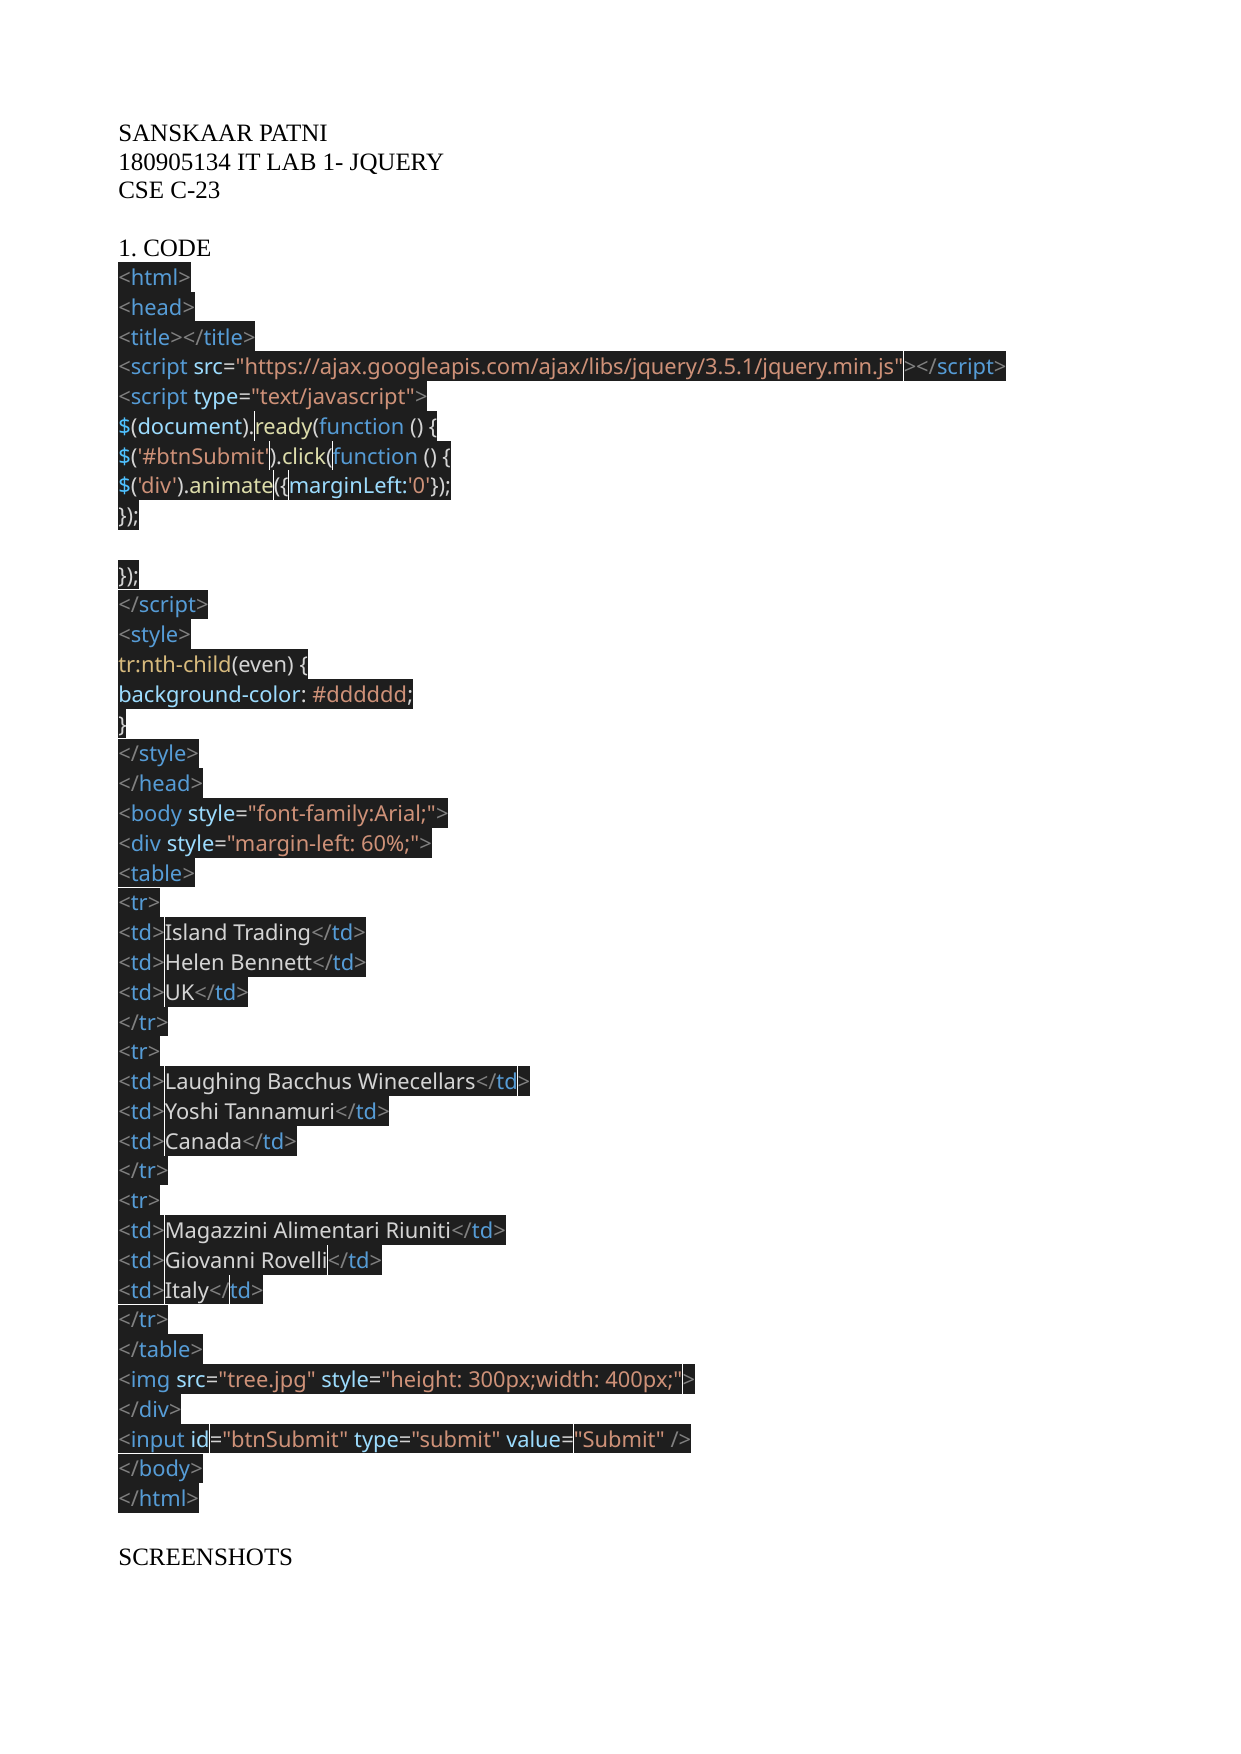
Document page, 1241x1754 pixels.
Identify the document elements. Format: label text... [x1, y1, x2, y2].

text </tr> [118, 1304, 1122, 1334]
text <title></title> [118, 321, 1122, 351]
text <html> [118, 262, 1122, 292]
text <td>Helen Bennett</td> [118, 947, 1122, 977]
text </tr> [118, 1156, 1122, 1185]
text SANSKAAR PATNI [118, 118, 1122, 147]
text $('div').animate({marginLeft:'0'}); [118, 470, 1122, 500]
text }); [118, 500, 1122, 530]
text </style> [118, 738, 1122, 768]
text <input id="btnSubmit" type="submit" value="Submit" /> [118, 1424, 1122, 1453]
text tr:nth-child(even) { [118, 649, 1122, 679]
text </script> [118, 589, 1122, 619]
text } [118, 709, 1122, 738]
text 1. CODE [118, 233, 1122, 262]
text <td>Giovanni Rovelli</td> [118, 1245, 1122, 1275]
text }); [118, 560, 1122, 589]
text $('#btnSubmit').click(function () { [118, 441, 1122, 470]
text <script src="https://ajax.googleapis.com/ajax/libs/jquery/3.5.1/jquery.min.js"></script> [118, 351, 1122, 381]
text <tr> [118, 1185, 1122, 1215]
text <body style="font-family:Arial;"> [118, 798, 1122, 828]
text <td>Canada</td> [118, 1126, 1122, 1156]
text <script type="text/javascript"> [118, 381, 1122, 411]
text <td>Magazzini Alimentari Riuniti</td> [118, 1215, 1122, 1245]
text CSE C-23 [118, 176, 1122, 204]
text <img src="tree.jpg" style="height: 300px;width: 400px;"> [118, 1364, 1122, 1394]
text </head> [118, 768, 1122, 798]
text <td>Italy</td> [118, 1275, 1122, 1304]
text <tr> [118, 1036, 1122, 1066]
text <style> [118, 619, 1122, 649]
text 180905134 IT LAB 1- JQUERY [118, 147, 1122, 176]
text </body> [118, 1453, 1122, 1483]
text </html> [118, 1483, 1122, 1513]
text <td>Yoshi Tannamuri</td> [118, 1096, 1122, 1126]
text </div> [118, 1394, 1122, 1424]
text <tr> [118, 887, 1122, 917]
text <td>UK</td> [118, 977, 1122, 1007]
text $(document).ready(function () { [118, 411, 1122, 441]
text SCREENSHOTS [118, 1542, 1122, 1571]
text </table> [118, 1334, 1122, 1364]
text <td>Laughing Bacchus Winecellars</td> [118, 1066, 1122, 1096]
text <div style="margin-left: 60%;"> [118, 828, 1122, 858]
text <head> [118, 292, 1122, 321]
text <table> [118, 858, 1122, 887]
text <td>Island Trading</td> [118, 917, 1122, 947]
text background-color: #dddddd; [118, 679, 1122, 709]
text </tr> [118, 1007, 1122, 1036]
